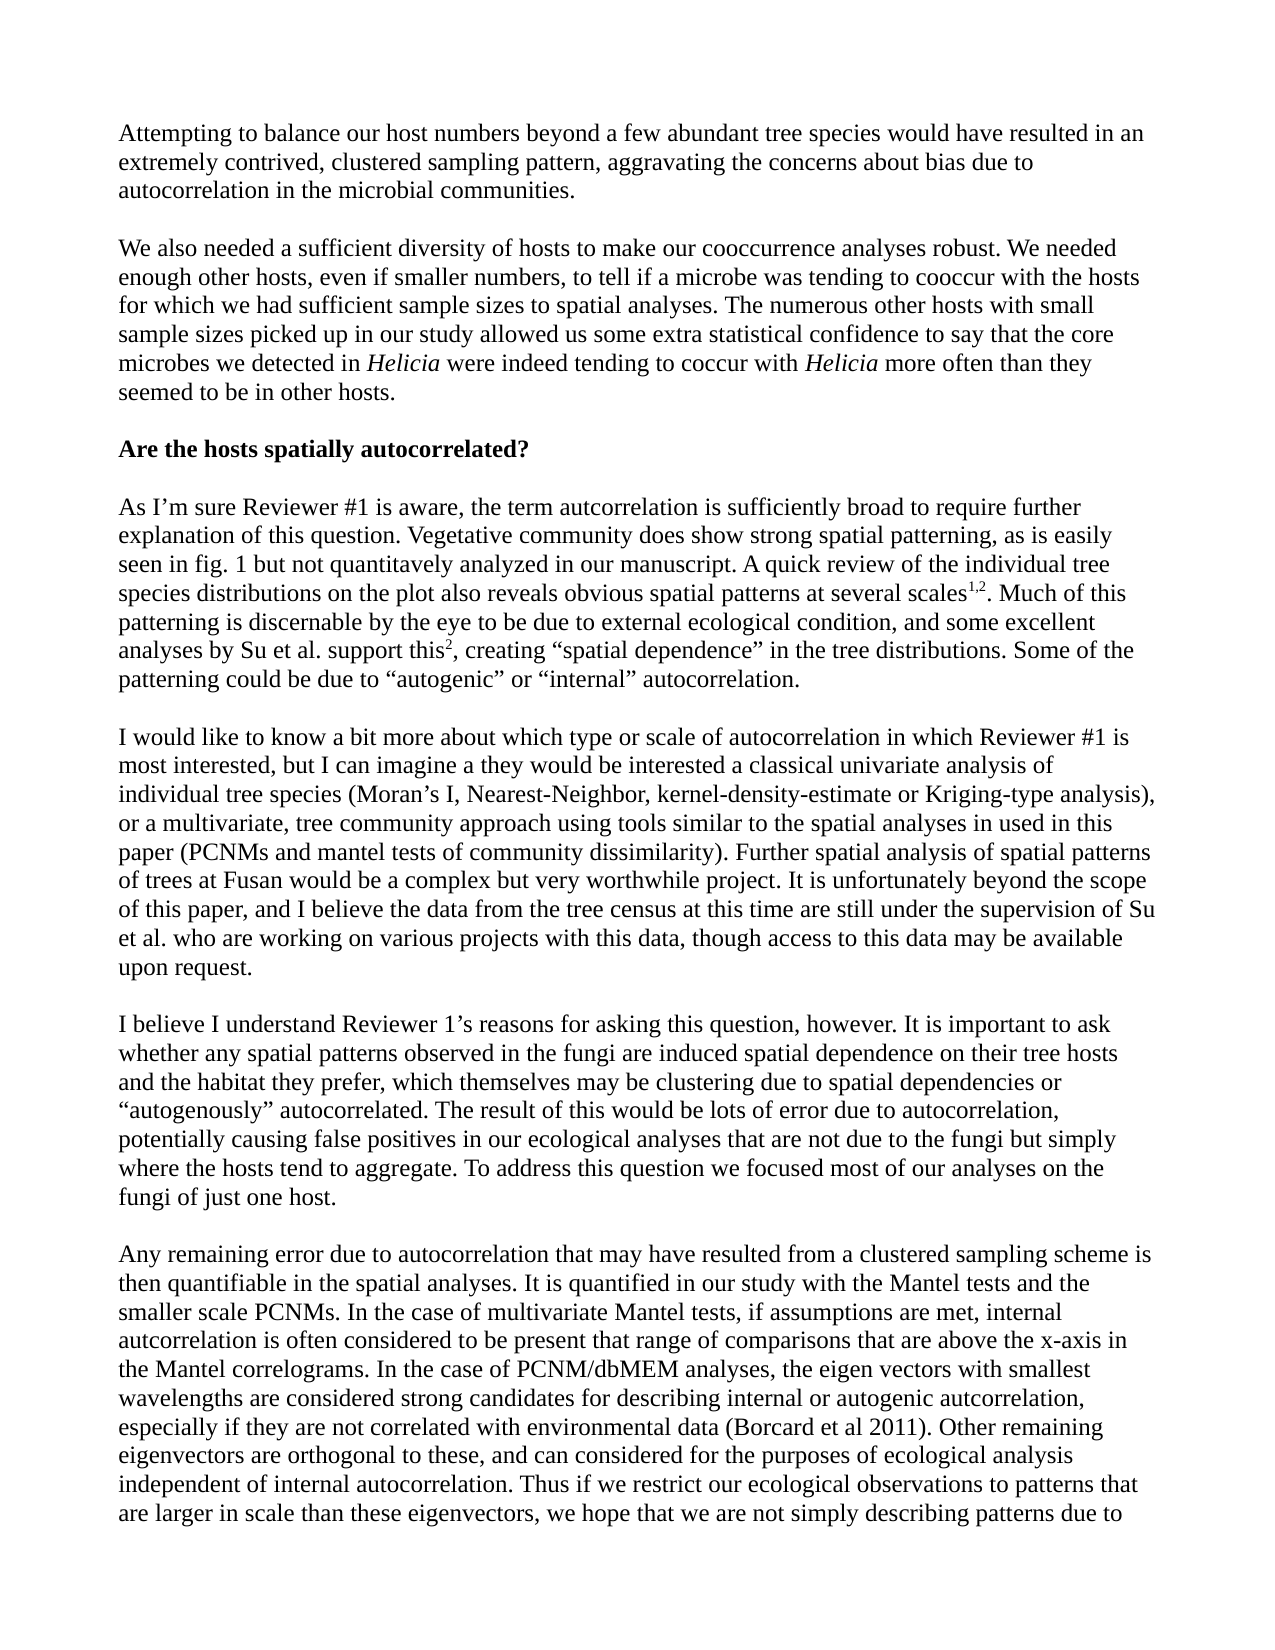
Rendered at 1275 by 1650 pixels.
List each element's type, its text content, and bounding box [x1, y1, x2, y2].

text I believe I understand Reviewer 1’s reasons for asking this question, however. It is important to ask whether any spatial patterns observed in the fungi are induced spatial dependence on their tree hosts and the habitat they prefer, which themselves may be clustering due to spatial dependencies or “autogenously” autocorrelated. The result of this would be lots of error due to autocorrelation, potentially causing false positives in our ecological analyses that are not due to the fungi but simply where the hosts tend to aggregate. To address this question we focused most of our analyses on the fungi of just one host. [118, 1009, 1157, 1211]
text I would like to know a bit more about which type or scale of autocorrelation in which Reviewer #1 is most interested, but I can imagine a they would be interested a classical univariate analysis of individual tree species (Moran’s I, Nearest-Neighbor, kernel-density-estimate or Kriging-type analysis), or a multivariate, tree community approach using tools similar to the spatial analyses in used in this paper (PCNMs and mantel tests of community dissimilarity). Further spatial analysis of spatial patterns of trees at Fusan would be a complex but very worthwhile project. It is unfortunately beyond the scope of this paper, and I believe the data from the tree census at this time are still under the supervision of Su et al. who are working on various projects with this data, though access to this data may be available upon request. [118, 722, 1157, 981]
text As I’m sure Reviewer #1 is aware, the term autcorrelation is sufficiently broad to require further explanation of this question. Vegetative community does show strong spatial patterning, as is easily seen in fig. 1 but not quantitavely analyzed in our manuscript. A quick review of the individual tree species distributions on the plot also reveals obvious spatial patterns at several scales1,2. Much of this patterning is discernable by the eye to be due to external ecological condition, and some excellent analyses by Su et al. support this2, creating “spatial dependence” in the tree distributions. Some of the patterning could be due to “autogenic” or “internal” autocorrelation. [118, 492, 1157, 693]
text Any remaining error due to autocorrelation that may have resulted from a clustered sampling scheme is then quantifiable in the spatial analyses. It is quantified in our study with the Mantel tests and the smaller scale PCNMs. In the case of multivariate Mantel tests, if assumptions are met, internal autcorrelation is often considered to be present that range of comparisons that are above the x-axis in the Mantel correlograms. In the case of PCNM/dbMEM analyses, the eigen vectors with smallest wavelengths are considered strong candidates for describing internal or autogenic autcorrelation, especially if they are not correlated with environmental data (Borcard et al 2011). Other remaining eigenvectors are orthogonal to these, and can considered for the purposes of ecological analysis independent of internal autocorrelation. Thus if we restrict our ecological observations to patterns that are larger in scale than these eigenvectors, we hope that we are not simply describing patterns due to [118, 1239, 1157, 1527]
text Are the hosts spatially autocorrelated? [118, 434, 1157, 463]
text Attempting to balance our host numbers beyond a few abundant tree species would have resulted in an extremely contrived, clustered sampling pattern, aggravating the concerns about bias due to autocorrelation in the microbial communities. [118, 118, 1157, 204]
text We also needed a sufficient diversity of hosts to make our cooccurrence analyses robust. We needed enough other hosts, even if smaller numbers, to tell if a microbe was tending to cooccur with the hosts for which we had sufficient sample sizes to spatial analyses. The numerous other hosts with small sample sizes picked up in our study allowed us some extra statistical confidence to say that the core microbes we detected in Helicia were indeed tending to coccur with Helicia more often than they seemed to be in other hosts. [118, 233, 1157, 434]
